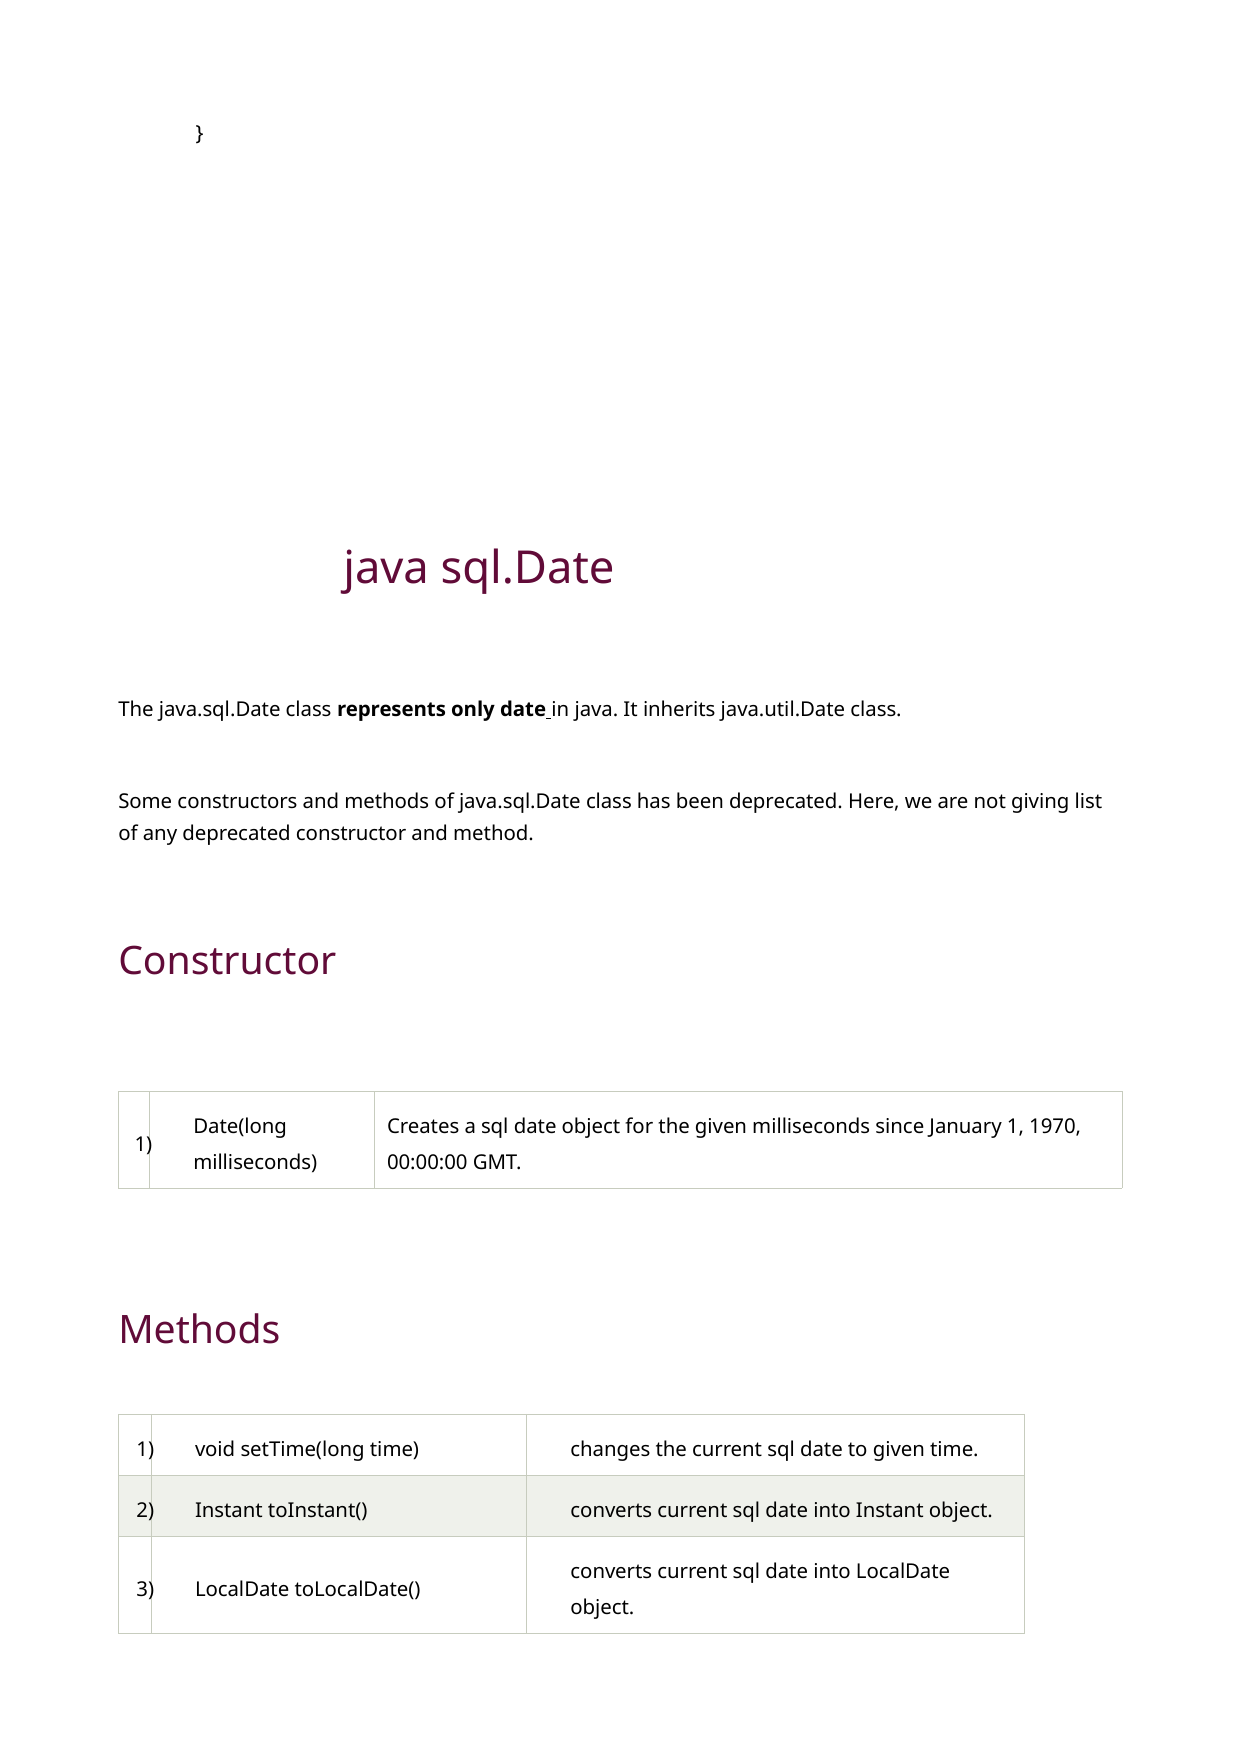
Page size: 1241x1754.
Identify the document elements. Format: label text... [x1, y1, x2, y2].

text Some constructors and methods of java.sql.Date class has been deprecated. Here, we are not giving list of any deprecated constructor and method. [118, 787, 1122, 847]
table_header 1) [119, 1415, 151, 1475]
table_cell 3) [119, 1537, 151, 1633]
text } [118, 118, 1122, 147]
text The java.sql.Date class represents only date in java. It inherits java.util.Date class. [118, 694, 1122, 722]
table_header changes the current sql date to given time. [527, 1415, 1024, 1475]
table_cell converts current sql date into Instant object. [527, 1476, 1024, 1536]
table_cell converts current sql date into LocalDate object. [527, 1537, 1024, 1633]
table_cell Instant toInstant() [152, 1476, 526, 1536]
table_header Date(long milliseconds) [150, 1092, 374, 1188]
table_header void setTime(long time) [152, 1415, 526, 1475]
table_header Creates a sql date object for the given milliseconds since January 1, 1970, 00:00:00 GMT. [375, 1092, 1122, 1188]
table_header 1) [119, 1092, 149, 1188]
subtitle java sql.Date [343, 535, 1122, 596]
subtitle Methods [118, 1302, 1122, 1355]
subtitle Constructor [118, 932, 1122, 986]
table_cell LocalDate toLocalDate() [152, 1537, 526, 1633]
table_cell 2) [119, 1476, 151, 1536]
